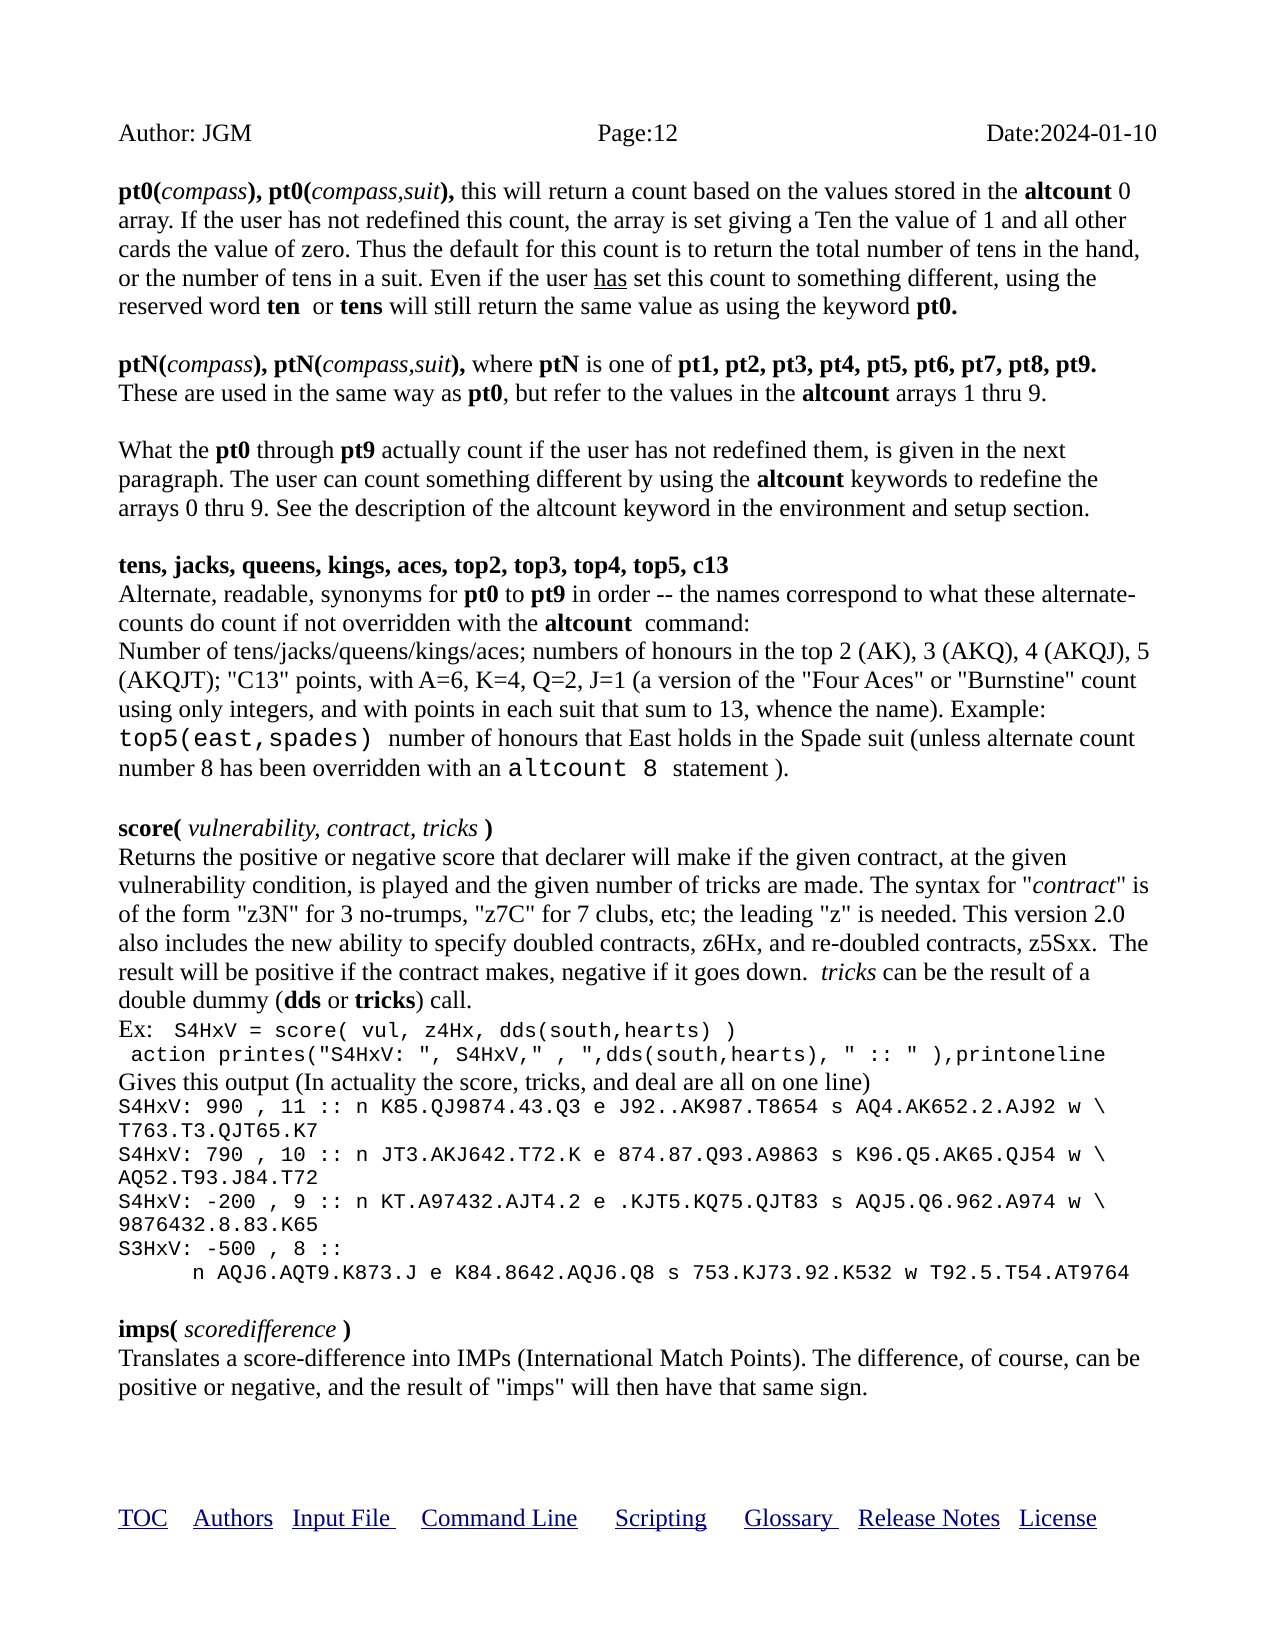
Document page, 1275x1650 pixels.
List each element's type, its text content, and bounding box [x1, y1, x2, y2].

text S3HxV: -500 , 8 :: [118, 1238, 1157, 1262]
text imps( scoredifference ) Translates a score-difference into IMPs (International Match Points). The difference, of course, can be positive or negative, and the result of "imps" will then have that same sign. [118, 1314, 1157, 1400]
text score( vulnerability, contract, tricks ) Returns the positive or negative score that declarer will make if the given contract, at the given vulnerability condition, is played and the given number of tricks are made. The syntax for "contract" is of the form "z3N" for 3 no-trumps, "z7C" for 7 clubs, etc; the leading "z" is needed. This version 2.0 also includes the new ability to specify doubled contracts, z6Hx, and re-doubled contracts, z5Sxx. The result will be positive if the contract makes, negative if it goes down. tricks can be the result of a double dummy (dds or tricks) call. [118, 813, 1157, 1014]
text S4HxV: 990 , 11 :: n K85.QJ9874.43.Q3 e J92..AK987.T8654 s AQ4.AK652.2.AJ92 w \T763.T3.QJT65.K7 [118, 1096, 1157, 1143]
text What the pt0 through pt9 actually count if the user has not redefined them, is given in the next paragraph. The user can count something different by using the altcount keywords to redefine the arrays 0 thru 9. See the description of the altcount keyword in the environment and setup section. [118, 435, 1157, 521]
text Number of tens/jacks/queens/kings/aces; numbers of honours in the top 2 (AK), 3 (AKQ), 4 (AKQJ), 5 (AKQJT); "C13" points, with A=6, K=4, Q=2, J=1 (a version of the "Four Aces" or "Burnstine" count using only integers, and with points in each suit that sum to 13, whence the name). Example: top5(east,spades) number of honours that East holds in the Spade suit (unless alternate count number 8 has been overridden with an altcount 8 statement ). [118, 636, 1157, 784]
text pt0(compass), pt0(compass,suit), this will return a count based on the values stored in the altcount 0 array. If the user has not redefined this count, the array is set giving a Ten the value of 1 and all other cards the value of zero. Thus the default for this count is to return the total number of tens in the hand, or the number of tens in a suit. Even if the user has set this count to something different, using the reserved word ten or tens will still return the same value as using the keyword pt0. [118, 176, 1157, 320]
text S4HxV: -200 , 9 :: n KT.A97432.AJT4.2 e .KJT5.KQ75.QJT83 s AQJ5.Q6.962.A974 w \9876432.8.83.K65 [118, 1191, 1157, 1238]
text Gives this output (In actuality the score, tricks, and deal are all on one line) [118, 1067, 1157, 1096]
text tens, jacks, queens, kings, aces, top2, top3, top4, top5, c13 Alternate, readable, synonyms for pt0 to pt9 in order -- the names correspond to what these alternate-counts do count if not overridden with the altcount command: [118, 550, 1157, 636]
text action printes("S4HxV: ", S4HxV," , ",dds(south,hearts), " :: " ),printoneline [118, 1044, 1157, 1067]
text S4HxV: 790 , 10 :: n JT3.AKJ642.T72.K e 874.87.Q93.A9863 s K96.Q5.AK65.QJ54 w \ AQ52.T93.J84.T72 [118, 1143, 1157, 1191]
text ptN(compass), ptN(compass,suit), where ptN is one of pt1, pt2, pt3, pt4, pt5, pt6, pt7, pt8, pt9. These are used in the same way as pt0, but refer to the values in the altcount arrays 1 thru 9. [118, 349, 1157, 406]
text Ex: S4HxV = score( vul, z4Hx, dds(south,hearts) ) [118, 1014, 1157, 1044]
text n AQJ6.AQT9.K873.J e K84.8642.AQJ6.Q8 s 753.KJ73.92.K532 w T92.5.T54.AT9764 [118, 1262, 1157, 1285]
